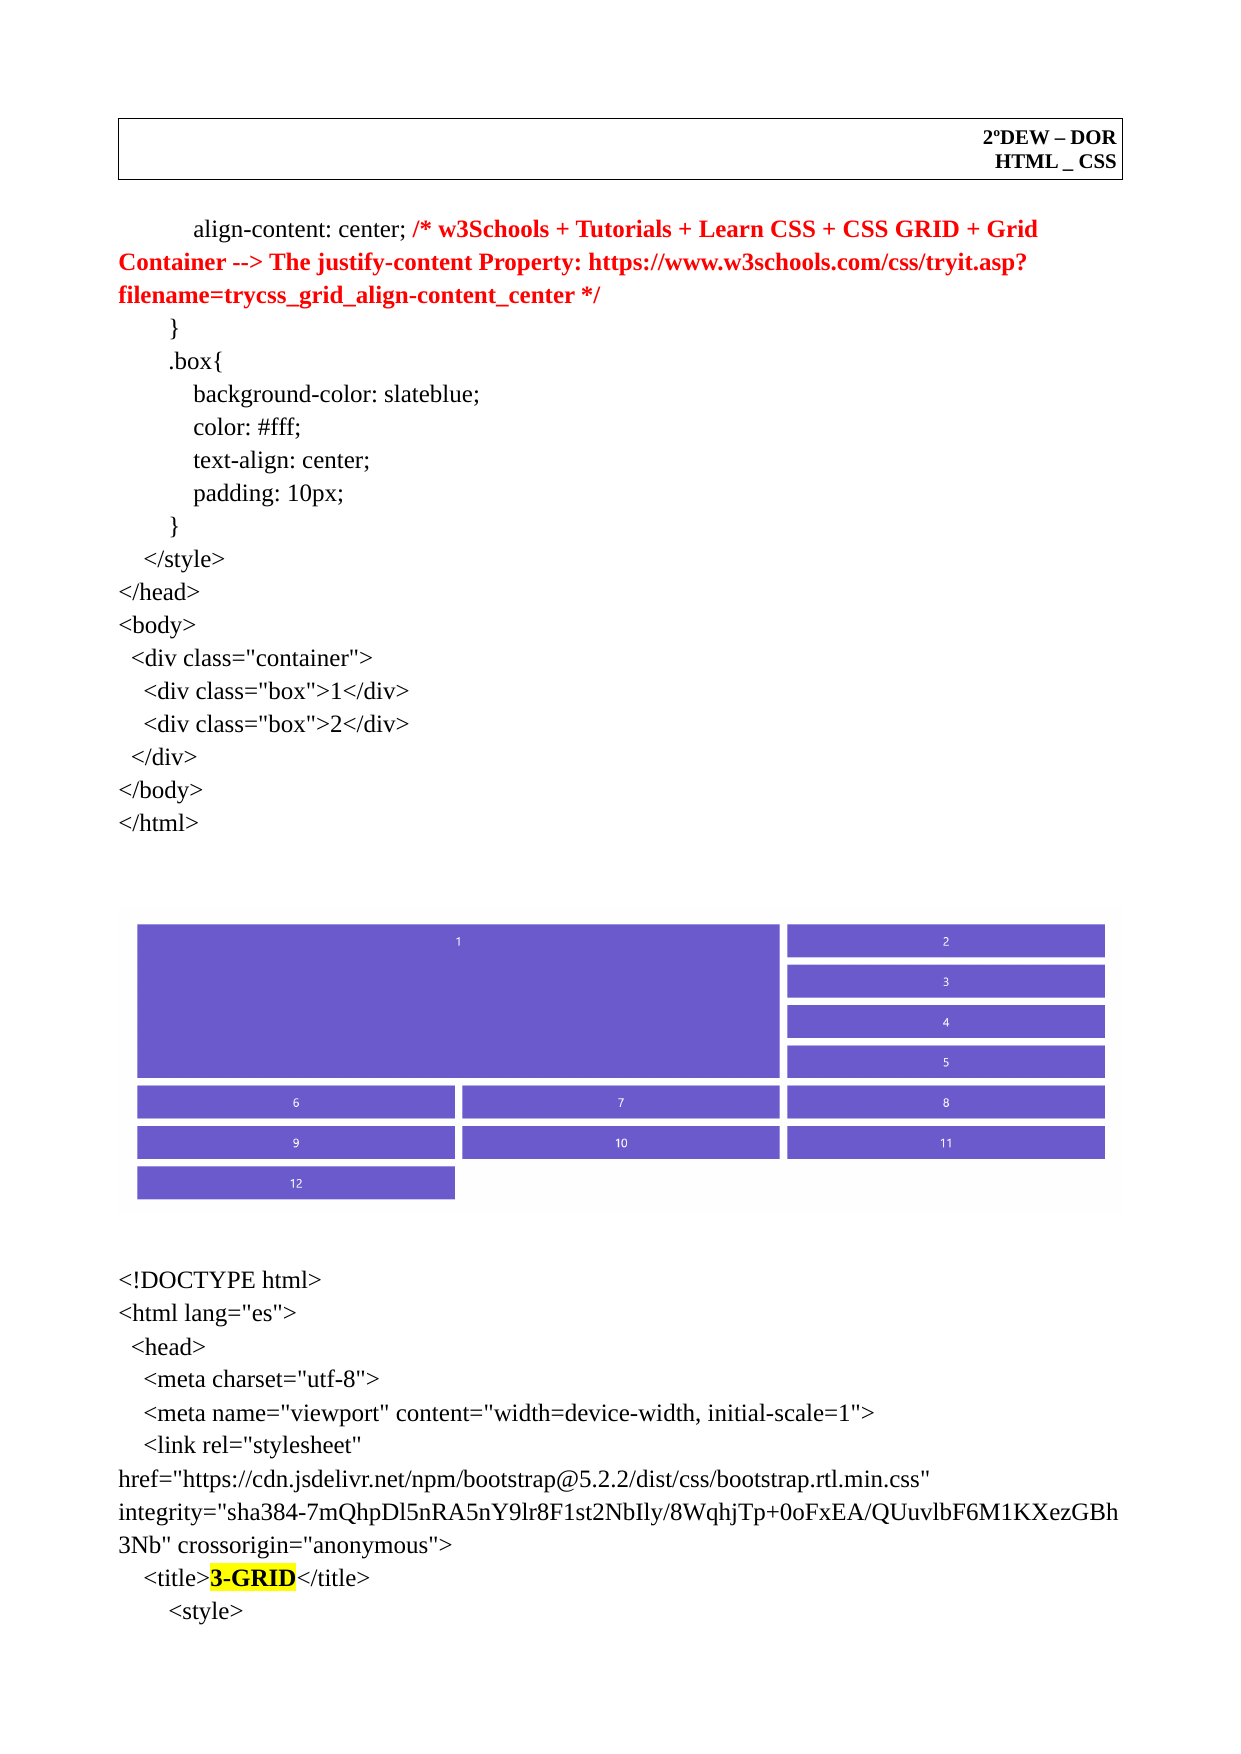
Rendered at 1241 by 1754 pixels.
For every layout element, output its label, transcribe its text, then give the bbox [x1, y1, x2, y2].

text <head> [118, 1332, 1122, 1360]
text <div class="box">1</div> [118, 676, 1122, 705]
text color: #fff; [118, 412, 1122, 441]
text .box{ [118, 346, 1122, 375]
text </style> [118, 544, 1122, 573]
text align-content: center; /* w3Schools + Tutorials + Learn CSS + CSS GRID + Grid Container --> The justify-content Property: https://www.w3schools.com/css/tryit.asp?filename=trycss_grid_align-content_center */ [118, 214, 1122, 309]
text padding: 10px; [118, 478, 1122, 507]
text } [118, 511, 1122, 540]
text text-align: center; [118, 445, 1122, 474]
text <style> [118, 1596, 1122, 1624]
text background-color: slateblue; [118, 379, 1122, 408]
text } [118, 313, 1122, 342]
text <title>3-GRID</title> [118, 1563, 1122, 1591]
text <link rel="stylesheet" href="https://cdn.jsdelivr.net/npm/bootstrap@5.2.2/dist/css/bootstrap.rtl.min.css" integrity="sha384-7mQhpDl5nRA5nY9lr8F1st2NbIly/8WqhjTp+0oFxEA/QUuvlbF6M1KXezGBh3Nb" crossorigin="anonymous"> [118, 1431, 1122, 1558]
text </html> [118, 808, 1122, 837]
text </body> [118, 775, 1122, 804]
text <!DOCTYPE html> [118, 1266, 1122, 1294]
text <meta charset="utf-8"> [118, 1364, 1122, 1393]
text <div class="box">2</div> [118, 709, 1122, 738]
text </div> [118, 742, 1122, 771]
text <body> [118, 610, 1122, 639]
text <html lang="es"> [118, 1298, 1122, 1327]
picture [118, 907, 1123, 1214]
text </head> [118, 577, 1122, 606]
text <div class="container"> [118, 643, 1122, 672]
text <meta name="viewport" content="width=device-width, initial-scale=1"> [118, 1398, 1122, 1426]
